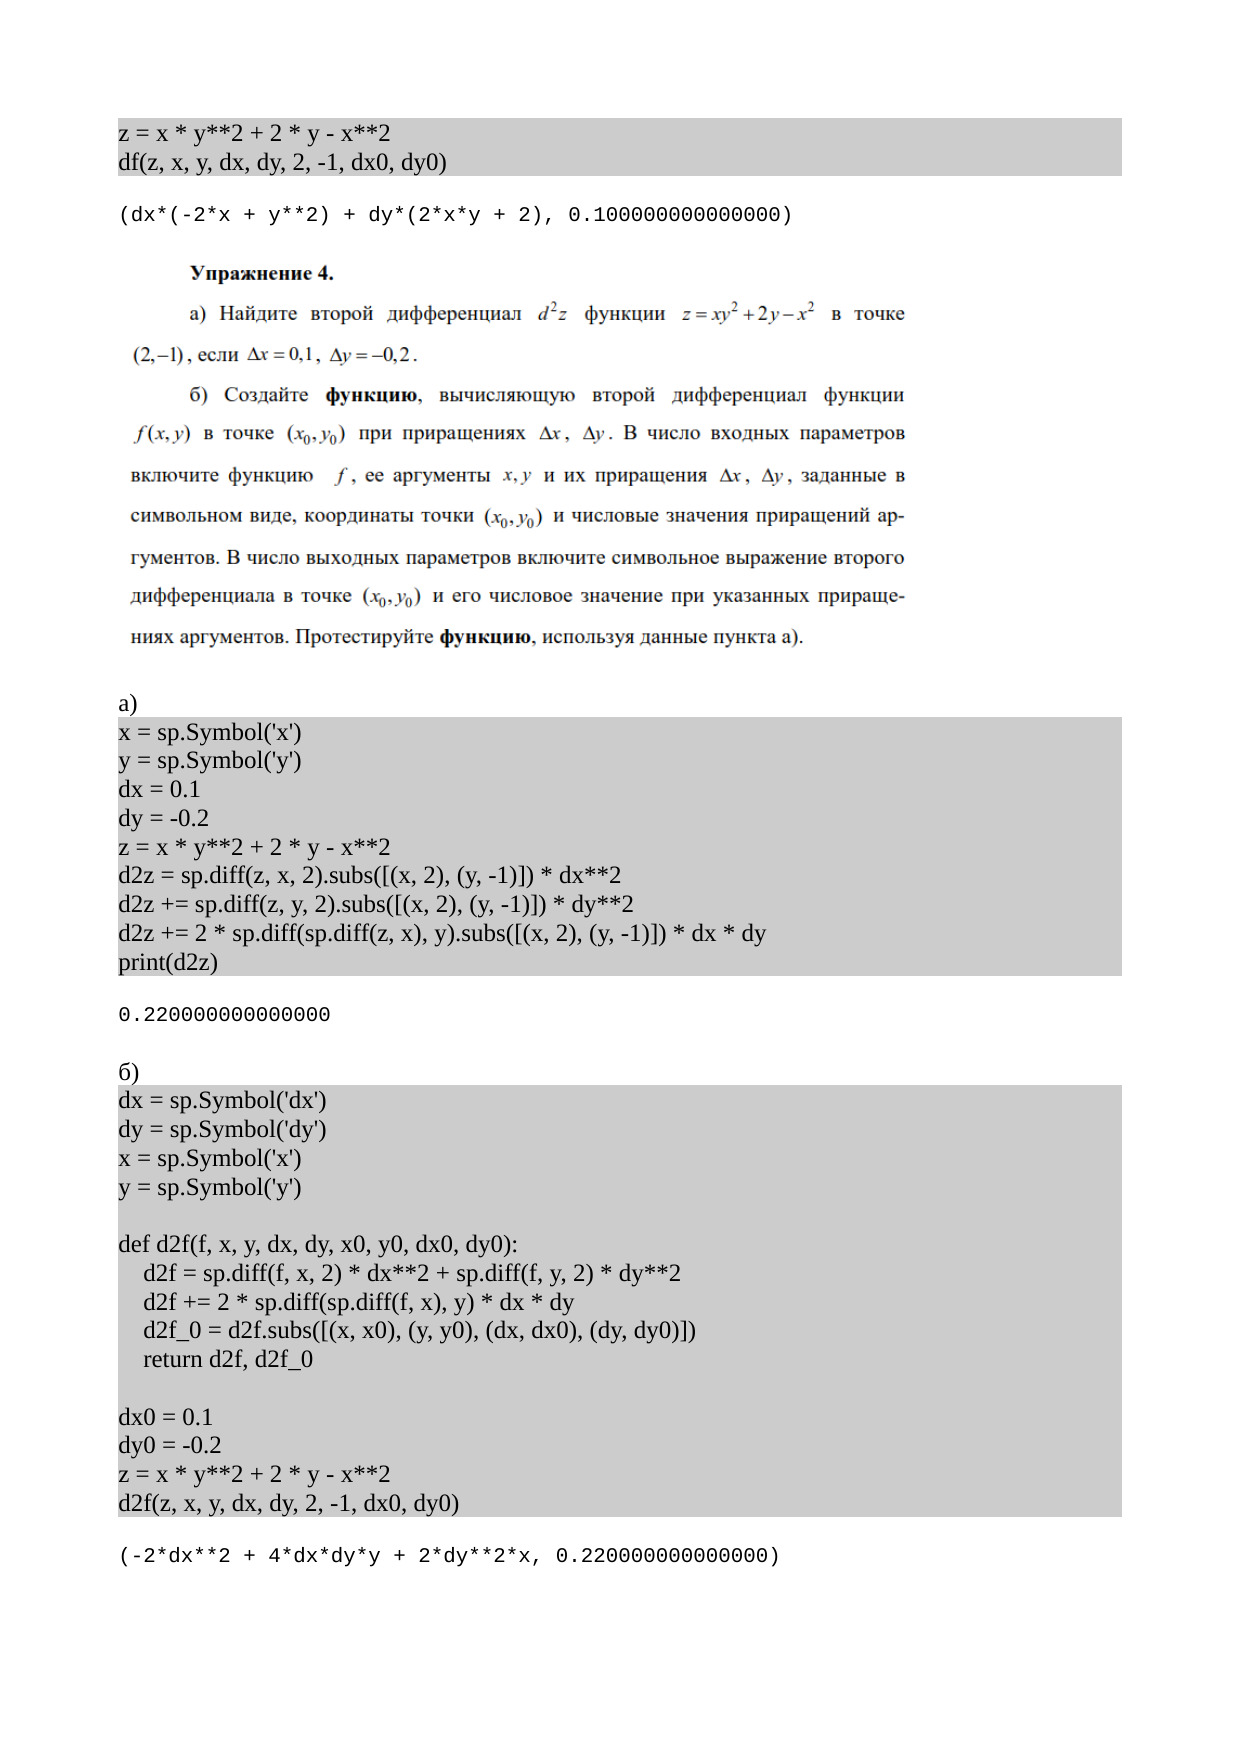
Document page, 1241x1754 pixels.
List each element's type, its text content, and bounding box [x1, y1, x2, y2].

text dx0 = 0.1 [118, 1402, 1122, 1430]
text z = x * y**2 + 2 * y - x**2 [118, 832, 1122, 861]
text dy = sp.Symbol('dy') [118, 1114, 1122, 1143]
text d2f_0 = d2f.subs([(x, x0), (y, y0), (dx, dx0), (dy, dy0)]) [118, 1315, 1122, 1344]
text dy = -0.2 [118, 803, 1122, 832]
text a) [118, 688, 1122, 717]
text print(d2z) [118, 947, 1122, 976]
text x = sp.Symbol('x') [118, 1143, 1122, 1172]
text return d2f, d2f_0 [118, 1344, 1122, 1373]
text dx = sp.Symbol('dx') [118, 1085, 1122, 1114]
text d2z = sp.diff(z, x, 2).subs([(x, 2), (y, -1)]) * dx**2 [118, 861, 1122, 889]
text z = x * y**2 + 2 * y - x**2 [118, 1459, 1122, 1488]
text d2f = sp.diff(f, x, 2) * dx**2 + sp.diff(f, y, 2) * dy**2 [118, 1258, 1122, 1287]
text dx = 0.1 [118, 774, 1122, 803]
text x = sp.Symbol('x') [118, 717, 1122, 746]
text d2f(z, x, y, dx, dy, 2, -1, dx0, dy0) [118, 1488, 1122, 1517]
text z = x * y**2 + 2 * y - x**2 [118, 118, 1122, 147]
text d2z += 2 * sp.diff(sp.diff(z, x), y).subs([(x, 2), (y, -1)]) * dx * dy [118, 918, 1122, 947]
text df(z, x, y, dx, dy, 2, -1, dx0, dy0) [118, 147, 1122, 176]
text б) [118, 1057, 1122, 1085]
text def d2f(f, x, y, dx, dy, x0, y0, dx0, dy0): [118, 1229, 1122, 1258]
text y = sp.Symbol('y') [118, 746, 1122, 774]
text 0.220000000000000 [118, 1004, 1122, 1028]
text dy0 = -0.2 [118, 1430, 1122, 1459]
text d2f += 2 * sp.diff(sp.diff(f, x), y) * dx * dy [118, 1287, 1122, 1315]
text (-2*dx**2 + 4*dx*dy*y + 2*dy**2*x, 0.220000000000000) [118, 1545, 1122, 1569]
text d2z += sp.diff(z, y, 2).subs([(x, 2), (y, -1)]) * dy**2 [118, 889, 1122, 918]
picture [124, 256, 916, 654]
text (dx*(-2*x + y**2) + dy*(2*x*y + 2), 0.100000000000000) [118, 204, 1122, 228]
text y = sp.Symbol('y') [118, 1172, 1122, 1200]
